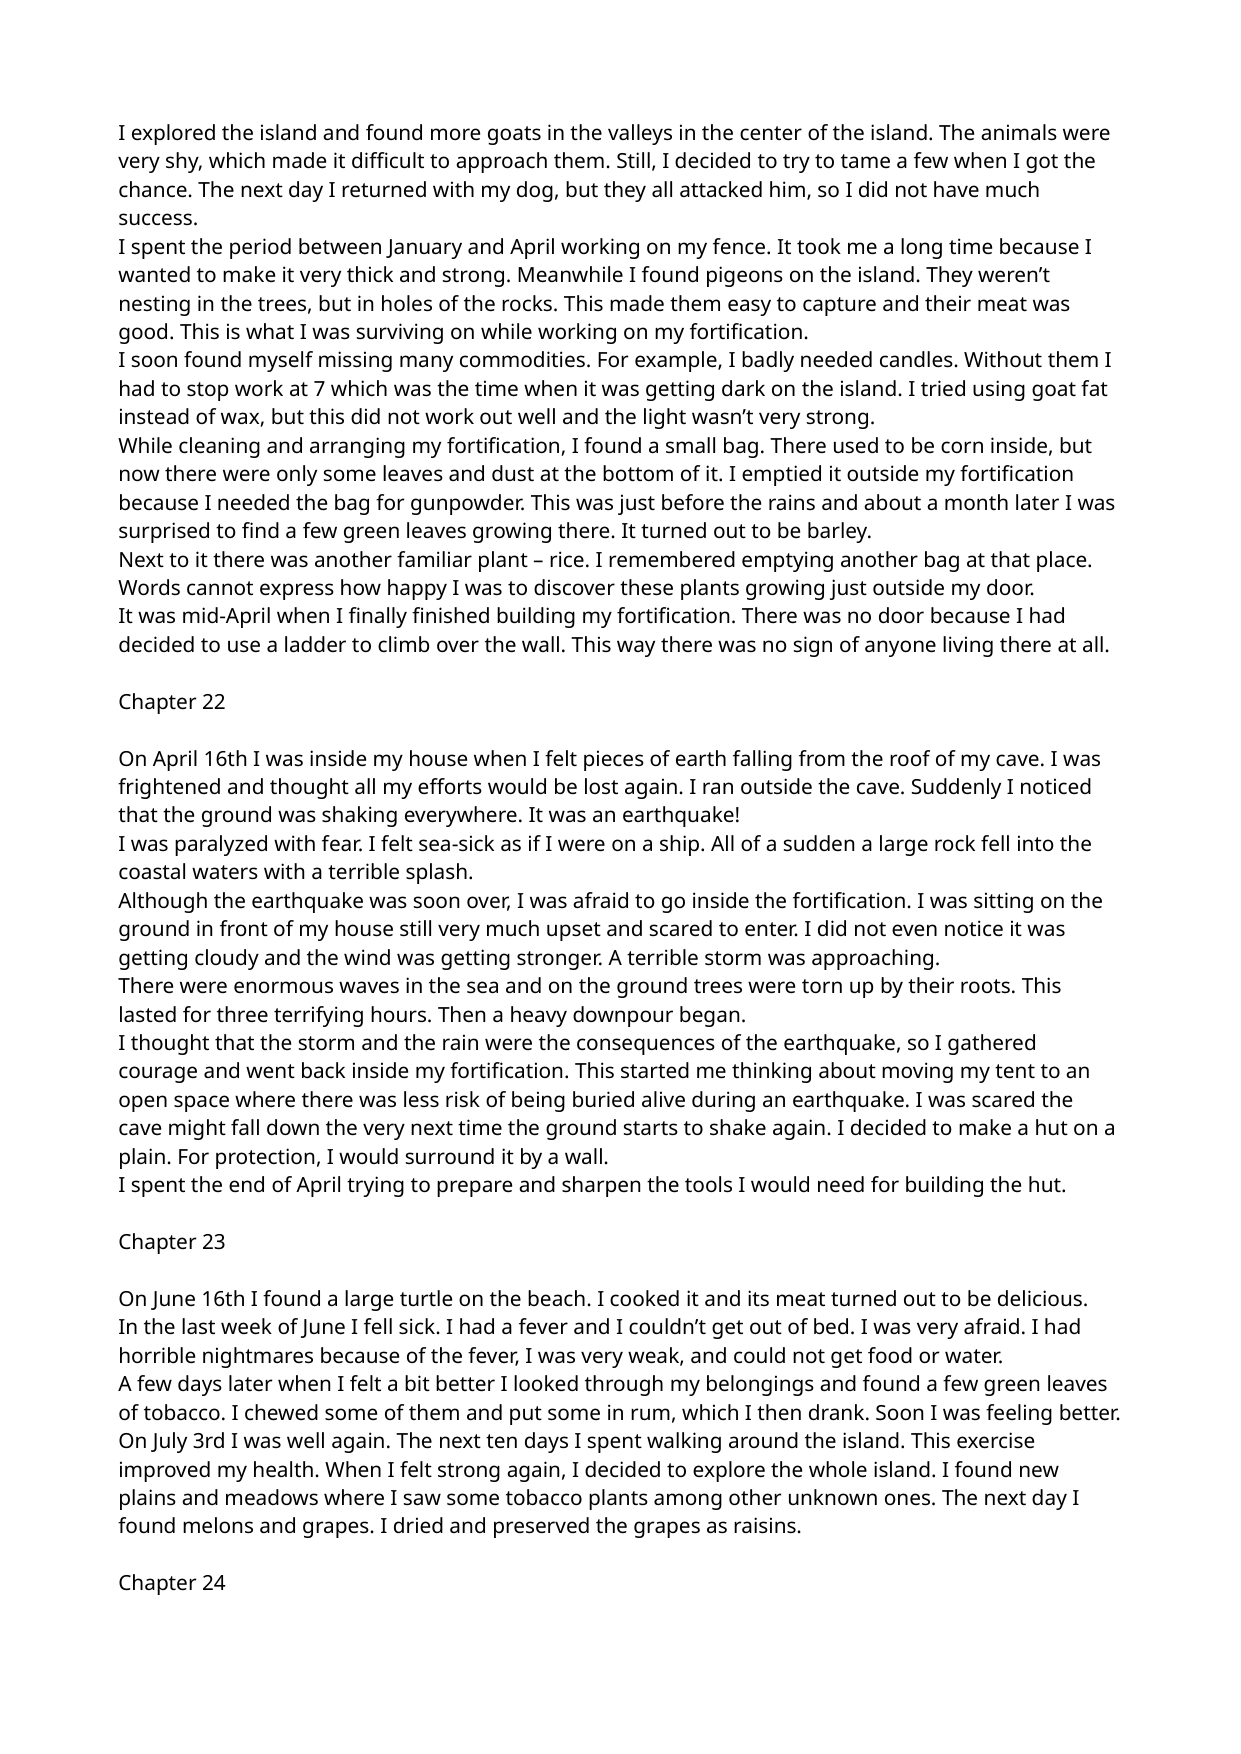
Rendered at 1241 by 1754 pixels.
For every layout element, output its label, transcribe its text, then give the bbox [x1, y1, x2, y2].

text A few days later when I felt a bit better I looked through my belongings and found a few green leaves of tobacco. I chewed some of them and put some in rum, which I then drank. Soon I was feeling better. [118, 1369, 1122, 1426]
text I was paralyzed with fear. I felt sea-sick as if I were on a ship. All of a sudden a large rock fell into the coastal waters with a terrible splash. [118, 829, 1122, 886]
text I soon found myself missing many commodities. For example, I badly needed candles. Without them I had to stop work at 7 which was the time when it was getting dark on the island. I tried using goat fat instead of wax, but this did not work out well and the light wasn’t very strong. [118, 346, 1122, 431]
text On April 16th I was inside my house when I felt pieces of earth falling from the roof of my cave. I was frightened and thought all my efforts would be lost again. I ran outside the cave. Suddenly I noticed that the ground was shaking everywhere. It was an earthquake! [118, 744, 1122, 829]
text Chapter 24 [118, 1568, 1122, 1597]
text It was mid-April when I finally finished building my fortification. There was no door because I had decided to use a ladder to climb over the wall. This way there was no sign of anyone living there at all. [118, 602, 1122, 658]
text Although the earthquake was soon over, I was afraid to go inside the fortification. I was sitting on the ground in front of my house still very much upset and scared to enter. I did not even notice it was getting cloudy and the wind was getting stronger. A terrible storm was approaching. [118, 886, 1122, 971]
text In the last week of June I fell sick. I had a fever and I couldn’t get out of bed. I was very afraid. I had horrible nightmares because of the fever, I was very weak, and could not get food or water. [118, 1312, 1122, 1369]
text I explored the island and found more goats in the valleys in the center of the island. The animals were very shy, which made it difficult to approach them. Still, I decided to try to tame a few when I got the chance. The next day I returned with my dog, but they all attacked him, so I did not have much success. [118, 118, 1122, 232]
text On July 3rd I was well again. The next ten days I spent walking around the island. This exercise improved my health. When I felt strong again, I decided to explore the whole island. I found new plains and meadows where I saw some tobacco plants among other unknown ones. The next day I found melons and grapes. I dried and preserved the grapes as raisins. [118, 1426, 1122, 1540]
text Chapter 22 [118, 687, 1122, 715]
text Chapter 23 [118, 1227, 1122, 1256]
text While cleaning and arranging my fortification, I found a small bag. There used to be corn inside, but now there were only some leaves and dust at the bottom of it. I emptied it outside my fortification because I needed the bag for gunpowder. This was just before the rains and about a month later I was surprised to find a few green leaves growing there. It turned out to be barley. [118, 431, 1122, 545]
text I thought that the storm and the rain were the consequences of the earthquake, so I gathered courage and went back inside my fortification. This started me thinking about moving my tent to an open space where there was less risk of being buried alive during an earthquake. I was scared the cave might fall down the very next time the ground starts to shake again. I decided to make a hut on a plain. For protection, I would surround it by a wall. [118, 1028, 1122, 1170]
text I spent the end of April trying to prepare and sharpen the tools I would need for building the hut. [118, 1170, 1122, 1199]
text On June 16th I found a large turtle on the beach. I cooked it and its meat turned out to be delicious. [118, 1284, 1122, 1312]
text There were enormous waves in the sea and on the ground trees were torn up by their roots. This lasted for three terrifying hours. Then a heavy downpour began. [118, 971, 1122, 1028]
text Next to it there was another familiar plant – rice. I remembered emptying another bag at that place. Words cannot express how happy I was to discover these plants growing just outside my door. [118, 545, 1122, 602]
text I spent the period between January and April working on my fence. It took me a long time because I wanted to make it very thick and strong. Meanwhile I found pigeons on the island. They weren’t nesting in the trees, but in holes of the rocks. This made them easy to capture and their meat was good. This is what I was surviving on while working on my fortification. [118, 232, 1122, 346]
